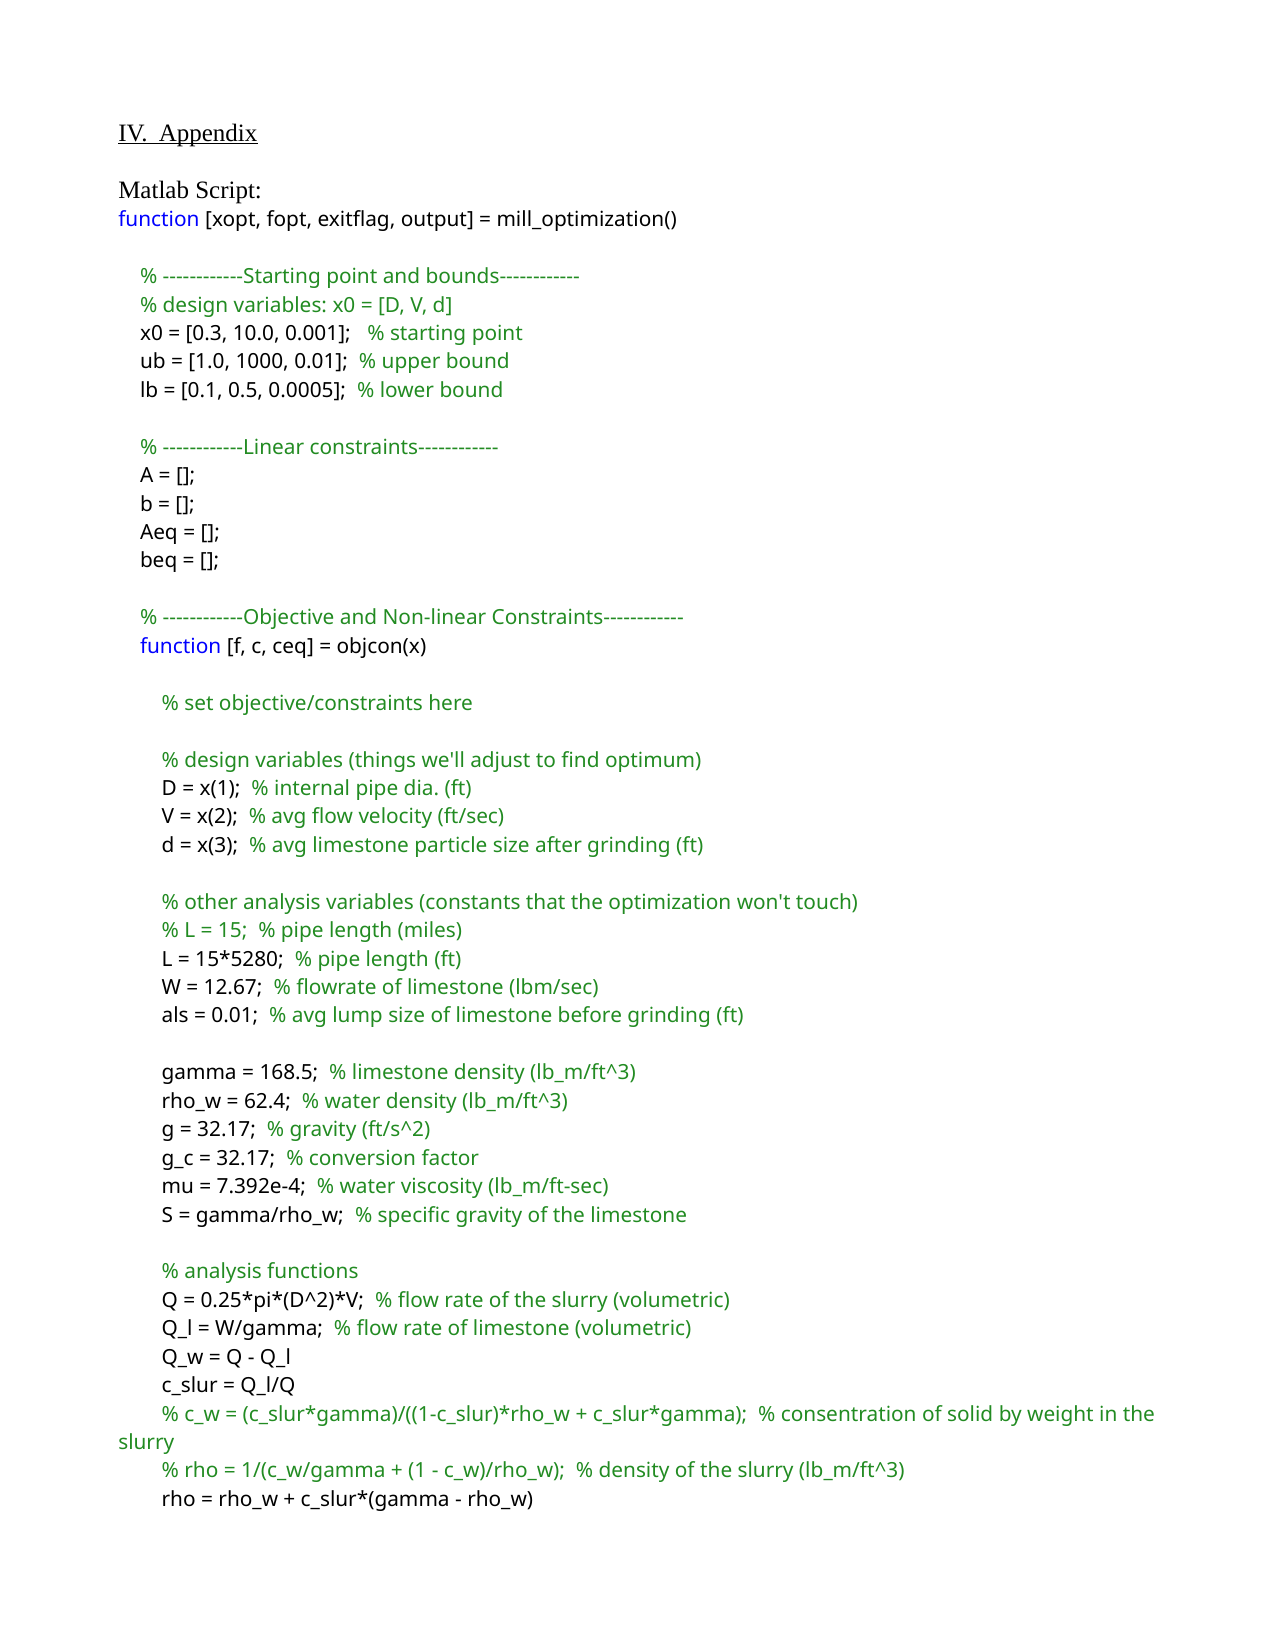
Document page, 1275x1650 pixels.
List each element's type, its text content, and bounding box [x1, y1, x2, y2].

text A = []; [118, 460, 1157, 489]
text % analysis functions [118, 1257, 1157, 1285]
text d = x(3); % avg limestone particle size after grinding (ft) [118, 830, 1157, 858]
text rho_w = 62.4; % water density (lb_m/ft^3) [118, 1086, 1157, 1114]
text Q_w = Q - Q_l [118, 1342, 1157, 1370]
text % other analysis variables (constants that the optimization won't touch) [118, 887, 1157, 915]
text % design variables: x0 = [D, V, d] [118, 290, 1157, 318]
text g = 32.17; % gravity (ft/s^2) [118, 1114, 1157, 1143]
text rho = rho_w + c_slur*(gamma - rho_w) [118, 1484, 1157, 1512]
text % L = 15; % pipe length (miles) [118, 915, 1157, 944]
text % c_w = (c_slur*gamma)/((1-c_slur)*rho_w + c_slur*gamma); % consentration of solid by weight in the slurry [118, 1399, 1157, 1456]
text gamma = 168.5; % limestone density (lb_m/ft^3) [118, 1057, 1157, 1086]
text function [xopt, fopt, exitflag, output] = mill_optimization() [118, 204, 1157, 233]
text W = 12.67; % flowrate of limestone (lbm/sec) [118, 972, 1157, 1001]
text V = x(2); % avg flow velocity (ft/sec) [118, 802, 1157, 830]
text Matlab Script: [118, 176, 1157, 204]
text S = gamma/rho_w; % specific gravity of the limestone [118, 1200, 1157, 1228]
text IV. Appendix [118, 118, 1157, 147]
text ub = [1.0, 1000, 0.01]; % upper bound [118, 347, 1157, 375]
text % design variables (things we'll adjust to find optimum) [118, 745, 1157, 773]
text % ------------Starting point and bounds------------ [118, 261, 1157, 290]
text % set objective/constraints here [118, 688, 1157, 716]
text D = x(1); % internal pipe dia. (ft) [118, 773, 1157, 802]
text g_c = 32.17; % conversion factor [118, 1143, 1157, 1171]
text lb = [0.1, 0.5, 0.0005]; % lower bound [118, 375, 1157, 403]
text Aeq = []; [118, 517, 1157, 546]
text % rho = 1/(c_w/gamma + (1 - c_w)/rho_w); % density of the slurry (lb_m/ft^3) [118, 1456, 1157, 1484]
text % ------------Linear constraints------------ [118, 432, 1157, 460]
text b = []; [118, 489, 1157, 517]
text mu = 7.392e-4; % water viscosity (lb_m/ft-sec) [118, 1171, 1157, 1200]
text % ------------Objective and Non-linear Constraints------------ [118, 602, 1157, 631]
text beq = []; [118, 546, 1157, 574]
text Q = 0.25*pi*(D^2)*V; % flow rate of the slurry (volumetric) [118, 1285, 1157, 1313]
text x0 = [0.3, 10.0, 0.001]; % starting point [118, 318, 1157, 347]
text function [f, c, ceq] = objcon(x) [118, 631, 1157, 659]
text c_slur = Q_l/Q [118, 1370, 1157, 1399]
text L = 15*5280; % pipe length (ft) [118, 944, 1157, 972]
text als = 0.01; % avg lump size of limestone before grinding (ft) [118, 1001, 1157, 1029]
text Q_l = W/gamma; % flow rate of limestone (volumetric) [118, 1313, 1157, 1342]
